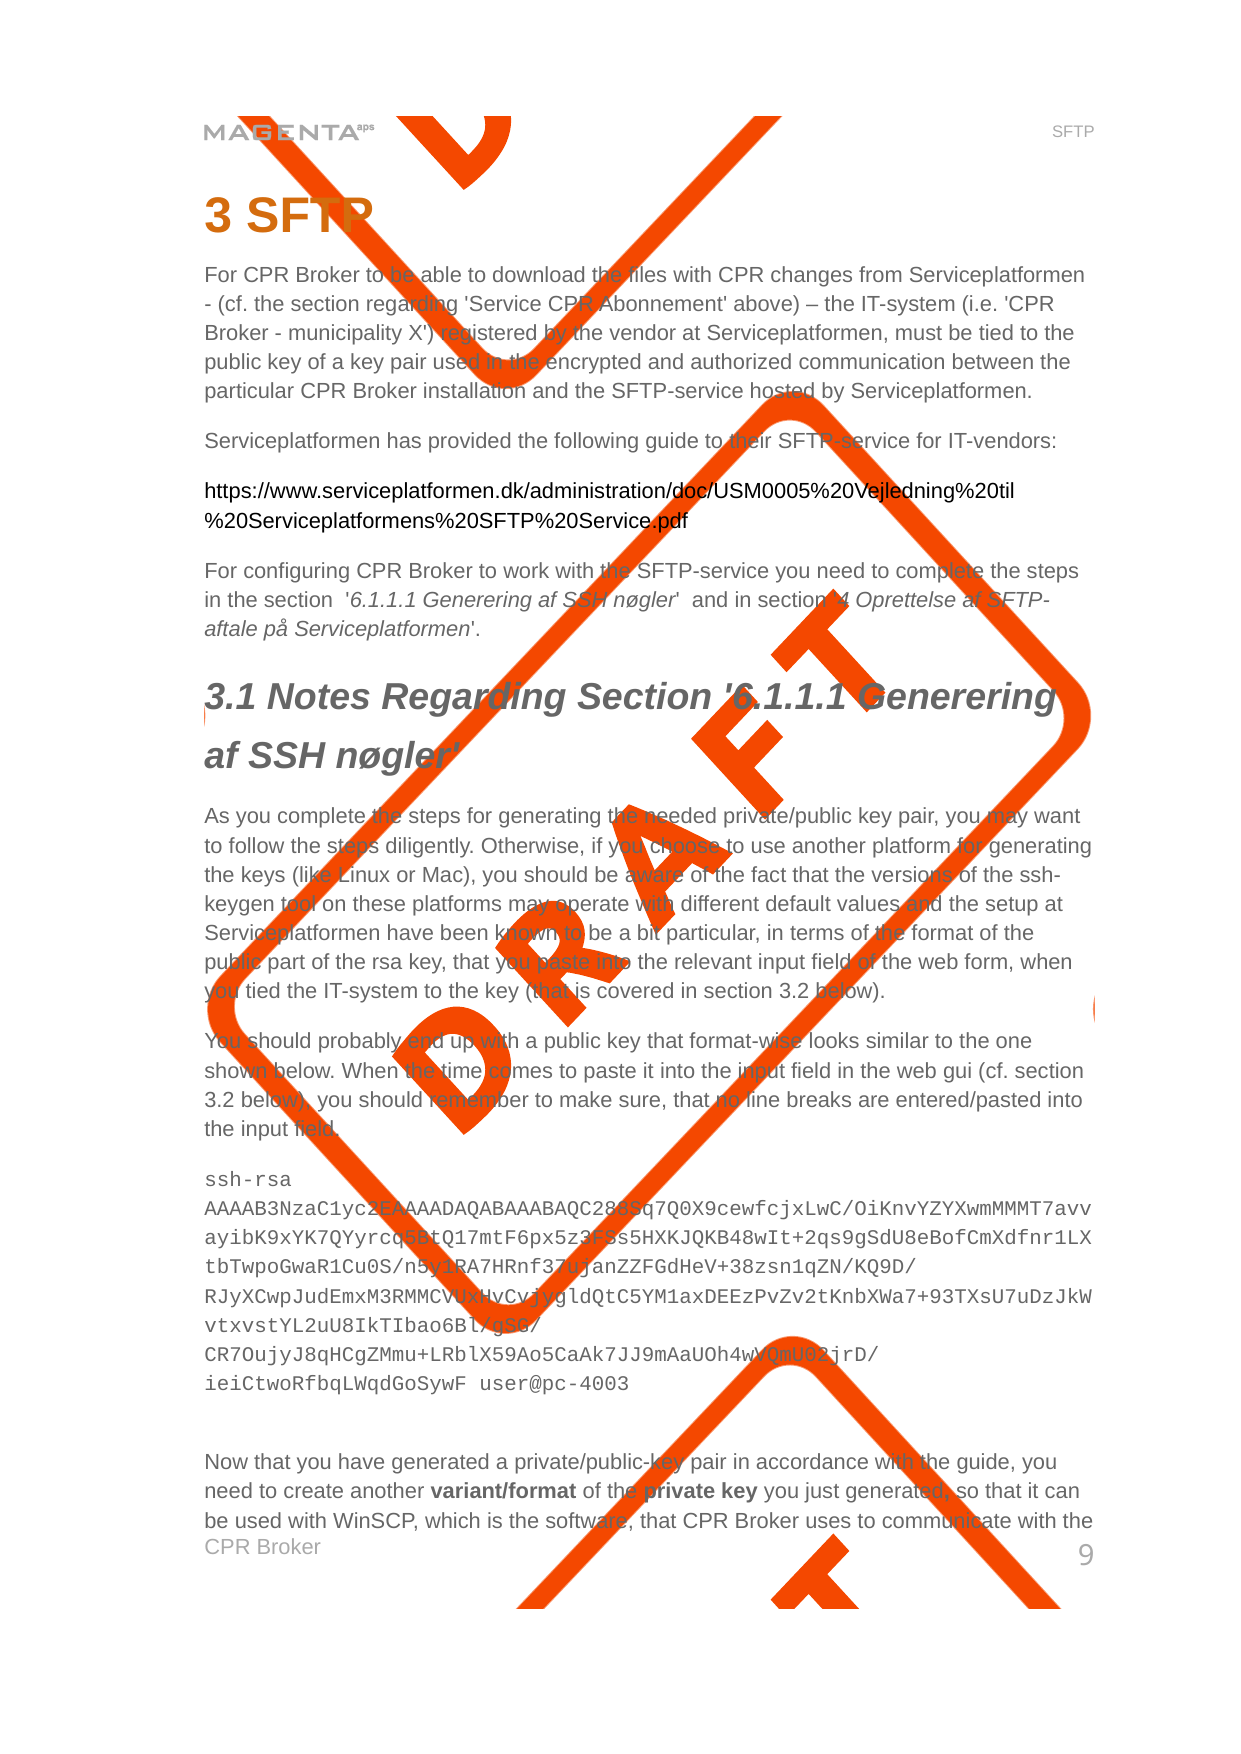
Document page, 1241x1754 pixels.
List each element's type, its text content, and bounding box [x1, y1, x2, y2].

text For CPR Broker to be able to download the files with CPR changes from Serviceplatformen - (cf. the section regarding 'Service CPR Abonnement' above) – the IT-system (i.e. 'CPR Broker - municipality X') registered by the vendor at Serviceplatformen, must be tied to the public key of a key pair used in the encrypted and authorized communication between the particular CPR Broker installation and the SFTP-service hosted by Serviceplatformen. [204, 259, 1094, 405]
text For configuring CPR Broker to work with the SFTP-service you need to complete the steps in the section '6.1.1.1 Generering af SSH nøgler' and in section '4 Oprettelse af SFTP-aftale på Serviceplatformen'. [204, 555, 1094, 642]
text You should probably end up with a public key that format-wise looks similar to the one shown below. When the time comes to paste it into the input field in the web gui (cf. section 3.2 below), you should remember to make sure, that no line breaks are entered/pasted into the input field. [204, 1026, 1094, 1142]
text ssh-rsa AAAAB3NzaC1yc2EAAAADAQABAAABAQC288Sq7Q0X9cewfcjxLwC/OiKnvYZYXwmMMMT7avvayibK9xYK7QYyrcq5BtQ17mtF6px5z3FSs5HXKJQKB48wIt+2qs9gSdU8eBofCmXdfnr1LXtbTwpoGwaR1Cu0S/n5y1RA7HRnf37ujanZZFGdHeV+38zsn1qZN/KQ9D/RJyXCwpJudEmxM3RMMCVUxHvCvjygldQtC5YM1axDEEzPvZv2tKnbXWa7+93TXsU7uDzJkWvtxvstYL2uU8IkTIbao6Bl/gSG/CR7OujyJ8qHCgZMmu+LRblX59Ao5CaAk7JJ9mAaUOh4wVQmU02jrD/ieiCtwoRfbqLWqdGoSywF user@pc-4003 [204, 1163, 1094, 1396]
subtitle SFTP [204, 186, 1094, 244]
subtitle Notes Regarding Section '6.1.1.1 Generering af SSH nøgler' [204, 663, 1094, 780]
text Serviceplatformen has provided the following guide to their SFTP-service for IT-vendors: [204, 426, 1094, 455]
text https://www.serviceplatformen.dk/administration/doc/USM0005%20Vejledning%20til%20Serviceplatformens%20SFTP%20Service.pdf [204, 476, 1094, 534]
text Now that you have generated a private/public-key pair in accordance with the guide, you need to create another variant/format of the private key you just generated, so that it can be used with WinSCP, which is the software, that CPR Broker uses to communicate with the [204, 1446, 1094, 1534]
text As you complete the steps for generating the needed private/public key pair, you may want to follow the steps diligently. Otherwise, if you choose to use another platform for generating the keys (like Linux or Mac), you should be aware of the fact that the versions of the ssh-keygen tool on these platforms may operate with different default values and the setup at Serviceplatformen have been known to be a bit particular, in terms of the format of the public part of the rsa key, that you paste into the relevant input field of the web form, when you tied the IT-system to the key (that is covered in section 3.2 below). [204, 801, 1094, 1005]
